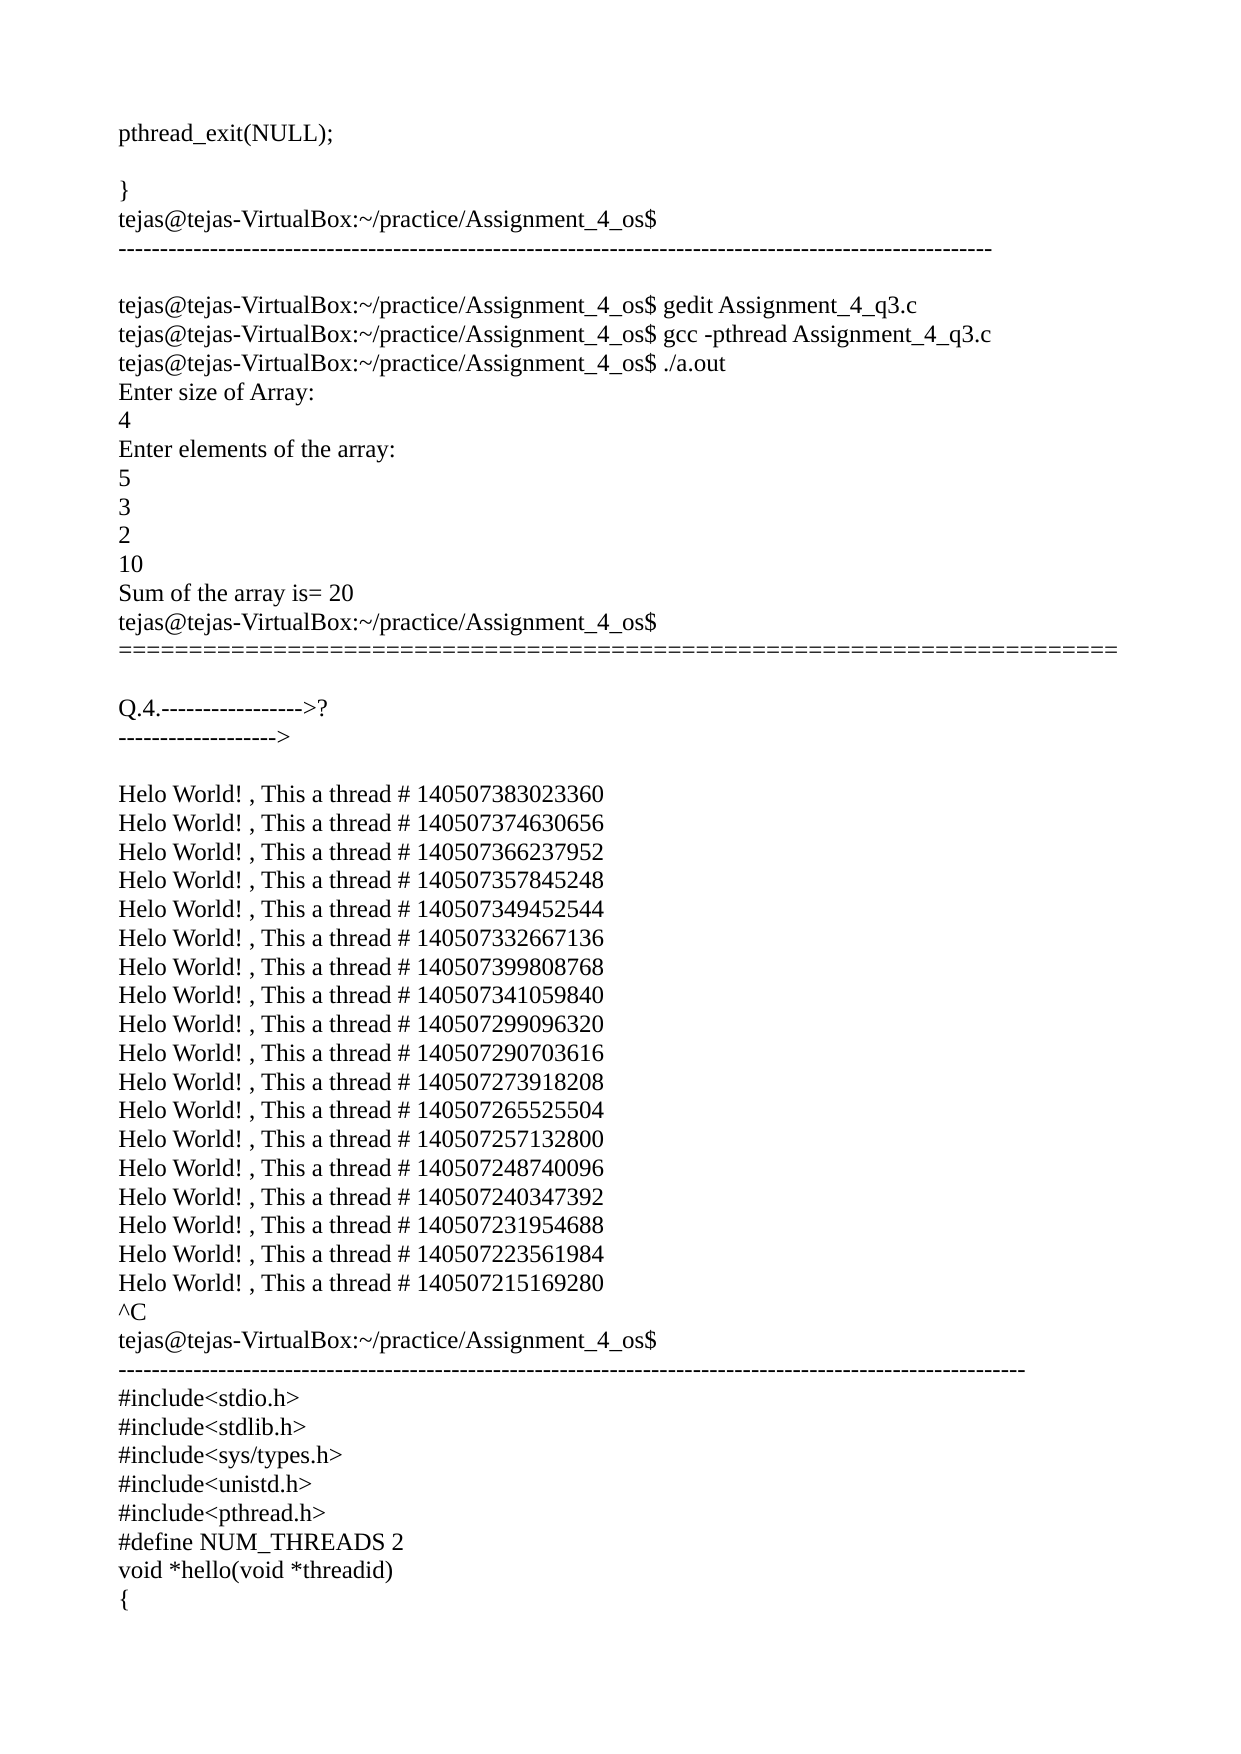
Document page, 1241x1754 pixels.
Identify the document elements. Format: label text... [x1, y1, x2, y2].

text 2 [118, 521, 1122, 549]
text #include<stdio.h> [118, 1383, 1122, 1412]
text Helo World! , This a thread # 140507240347392 [118, 1182, 1122, 1211]
text #include<sys/types.h> [118, 1441, 1122, 1469]
text Helo World! , This a thread # 140507299096320 [118, 1009, 1122, 1038]
text #include<unistd.h> [118, 1469, 1122, 1498]
text tejas@tejas-VirtualBox:~/practice/Assignment_4_os$ [118, 204, 1122, 233]
text 4 [118, 406, 1122, 434]
text Helo World! , This a thread # 140507357845248 [118, 866, 1122, 894]
text Helo World! , This a thread # 140507257132800 [118, 1124, 1122, 1153]
text Helo World! , This a thread # 140507366237952 [118, 837, 1122, 866]
text Helo World! , This a thread # 140507223561984 [118, 1239, 1122, 1268]
text tejas@tejas-VirtualBox:~/practice/Assignment_4_os$ [118, 607, 1122, 636]
text Enter size of Array: [118, 377, 1122, 406]
text Helo World! , This a thread # 140507290703616 [118, 1038, 1122, 1067]
text #include<stdlib.h> [118, 1412, 1122, 1441]
text Helo World! , This a thread # 140507399808768 [118, 952, 1122, 981]
text void *hello(void *threadid) [118, 1556, 1122, 1584]
text tejas@tejas-VirtualBox:~/practice/Assignment_4_os$ gcc -pthread Assignment_4_q3.c [118, 319, 1122, 348]
text 5 [118, 463, 1122, 492]
text ------------------------------------------------------------------------------------------------------------- [118, 1354, 1122, 1383]
text Helo World! , This a thread # 140507231954688 [118, 1211, 1122, 1239]
text Q.4.----------------->? [118, 693, 1122, 722]
text Helo World! , This a thread # 140507383023360 [118, 779, 1122, 808]
text #include<pthread.h> [118, 1498, 1122, 1527]
text Helo World! , This a thread # 140507374630656 [118, 808, 1122, 837]
text { [118, 1584, 1122, 1613]
text Helo World! , This a thread # 140507273918208 [118, 1067, 1122, 1096]
text Helo World! , This a thread # 140507341059840 [118, 981, 1122, 1009]
text ^C [118, 1297, 1122, 1326]
text Helo World! , This a thread # 140507265525504 [118, 1096, 1122, 1124]
text #define NUM_THREADS 2 [118, 1527, 1122, 1556]
text tejas@tejas-VirtualBox:~/practice/Assignment_4_os$ [118, 1326, 1122, 1354]
text Helo World! , This a thread # 140507248740096 [118, 1153, 1122, 1182]
text tejas@tejas-VirtualBox:~/practice/Assignment_4_os$ gedit Assignment_4_q3.c [118, 291, 1122, 319]
text Helo World! , This a thread # 140507349452544 [118, 894, 1122, 923]
text Sum of the array is= 20 [118, 578, 1122, 607]
text tejas@tejas-VirtualBox:~/practice/Assignment_4_os$ ./a.out [118, 348, 1122, 377]
text pthread_exit(NULL); [118, 118, 1122, 147]
text 3 [118, 492, 1122, 521]
text Enter elements of the array: [118, 434, 1122, 463]
text Helo World! , This a thread # 140507332667136 [118, 923, 1122, 952]
text Helo World! , This a thread # 140507215169280 [118, 1268, 1122, 1297]
text --------------------------------------------------------------------------------------------------------- [118, 233, 1122, 262]
text 10 [118, 549, 1122, 578]
text -------------------> [118, 722, 1122, 751]
text ======================================================================= [118, 636, 1122, 664]
text } [118, 176, 1122, 204]
